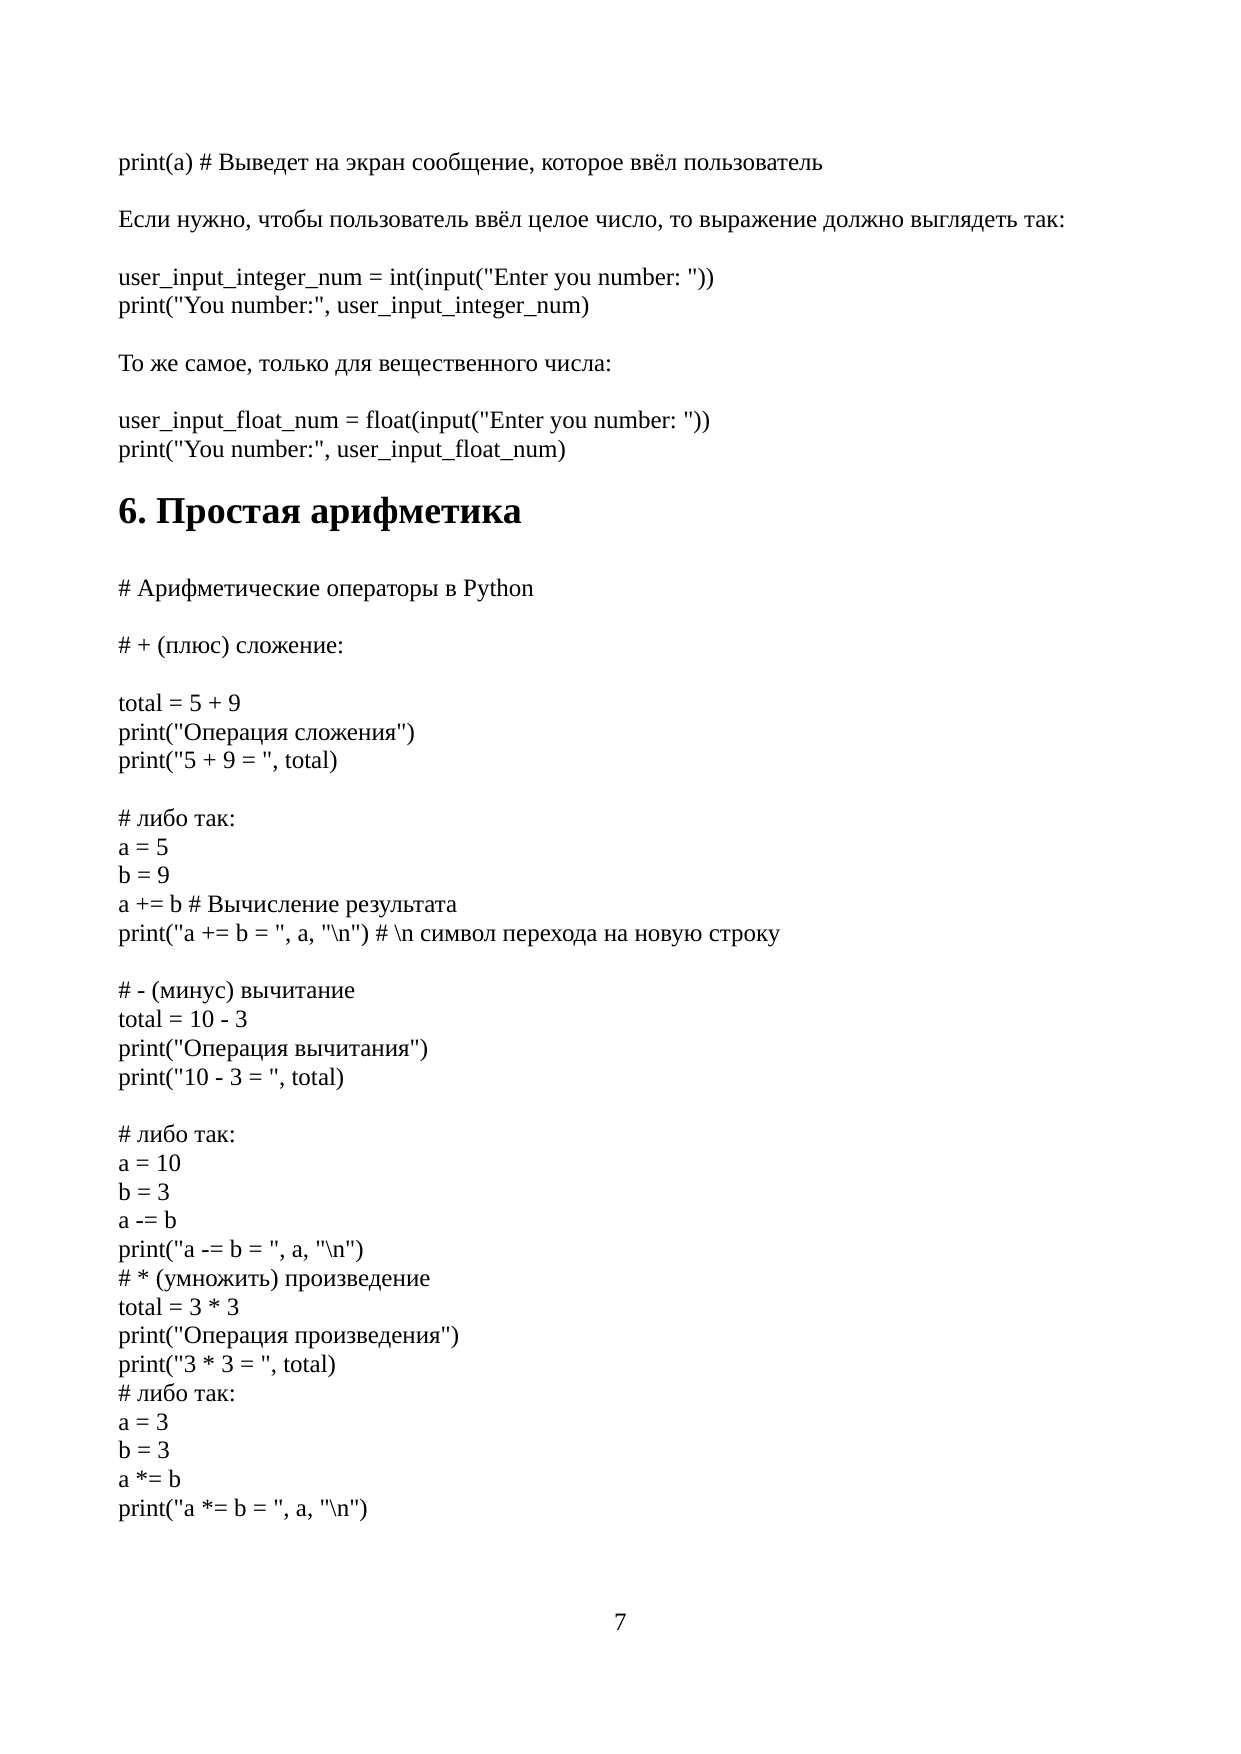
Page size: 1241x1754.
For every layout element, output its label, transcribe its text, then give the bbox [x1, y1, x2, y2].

text # Арифметические операторы в Python [118, 573, 1122, 602]
text a -= b [118, 1206, 1122, 1234]
text print("10 - 3 = ", total) [118, 1062, 1122, 1091]
text print("a += b = ", a, "\n") # \n символ перехода на новую строку [118, 918, 1122, 947]
text b = 3 [118, 1436, 1122, 1464]
text total = 5 + 9 [118, 688, 1122, 717]
text print("Операция произведения") [118, 1321, 1122, 1349]
text print("3 * 3 = ", total) [118, 1349, 1122, 1378]
text print("You number:", user_input_integer_num) [118, 291, 1122, 319]
text total = 10 - 3 [118, 1004, 1122, 1033]
text # либо так: [118, 1119, 1122, 1148]
text # * (умножить) произведение [118, 1263, 1122, 1292]
text print("You number:", user_input_float_num) [118, 434, 1122, 463]
text b = 9 [118, 861, 1122, 889]
text a *= b [118, 1464, 1122, 1493]
text user_input_float_num = float(input("Enter you number: ")) [118, 406, 1122, 434]
text # либо так: [118, 803, 1122, 832]
text То же самое, только для вещественного числа: [118, 348, 1122, 377]
text Если нужно, чтобы пользователь ввёл целое число, то выражение должно выглядеть так: [118, 204, 1122, 233]
text print("a -= b = ", a, "\n") [118, 1234, 1122, 1263]
text b = 3 [118, 1177, 1122, 1206]
text # + (плюс) сложение: [118, 631, 1122, 659]
text user_input_integer_num = int(input("Enter you number: ")) [118, 262, 1122, 291]
subtitle 6. Простая арифметика [118, 488, 1122, 532]
text a = 5 [118, 832, 1122, 861]
text print("Операция вычитания") [118, 1033, 1122, 1062]
text print(a) # Выведет на экран сообщение, которое ввёл пользователь [118, 147, 1122, 176]
text print("Операция сложения") [118, 717, 1122, 746]
text # - (минус) вычитание [118, 976, 1122, 1004]
text print("5 + 9 = ", total) [118, 746, 1122, 774]
text # либо так: [118, 1378, 1122, 1407]
text a += b # Вычисление результата [118, 889, 1122, 918]
text total = 3 * 3 [118, 1292, 1122, 1321]
text a = 3 [118, 1407, 1122, 1436]
text print("a *= b = ", a, "\n") [118, 1493, 1122, 1522]
text a = 10 [118, 1148, 1122, 1177]
